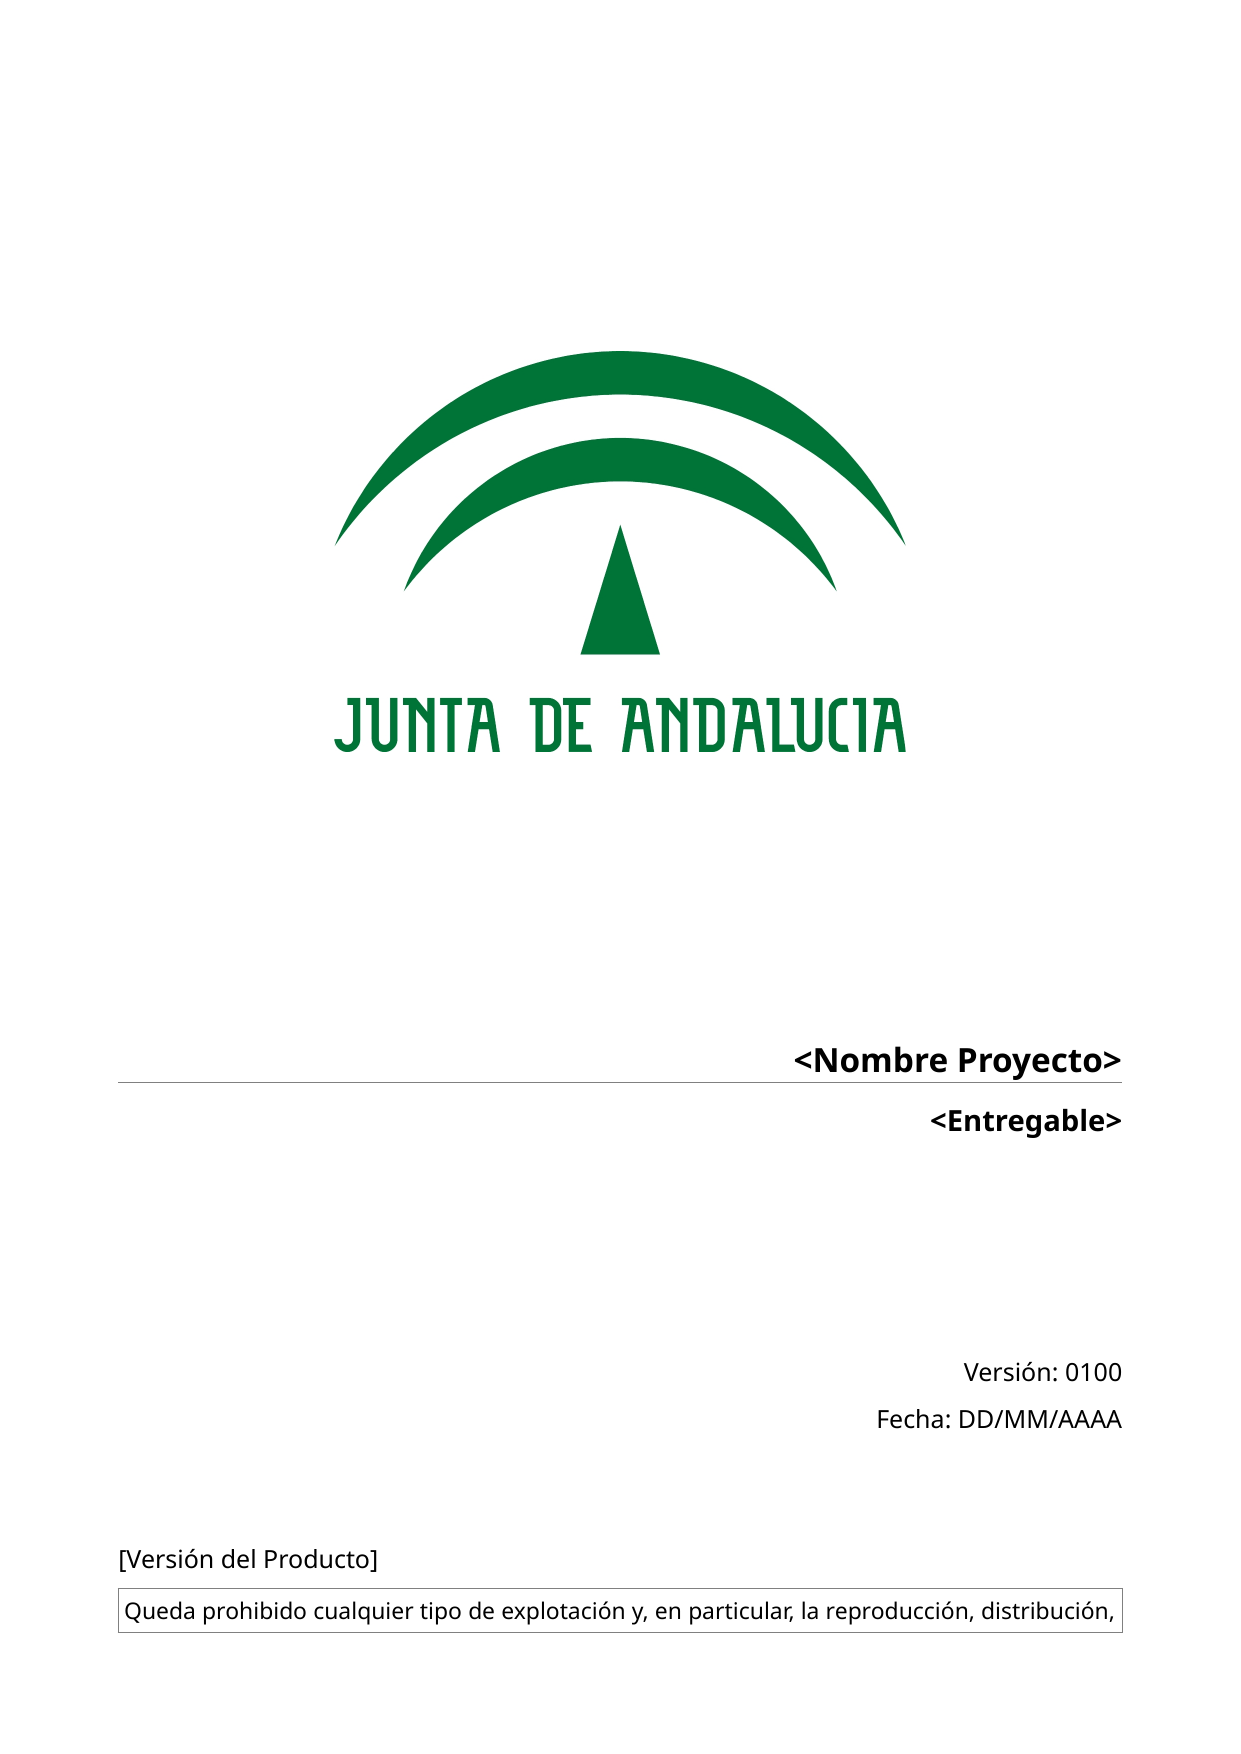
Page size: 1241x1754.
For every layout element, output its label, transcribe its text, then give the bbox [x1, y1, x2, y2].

text [Versión del Producto] [118, 1541, 1122, 1575]
text <Nombre Proyecto> [118, 1036, 1122, 1082]
title <Entregable> [118, 1101, 1122, 1140]
picture [334, 351, 906, 752]
text Fecha: DD/MM/AAAA [118, 1402, 1122, 1436]
text Versión: 0100 [118, 1355, 1122, 1389]
table_header Queda prohibido cualquier tipo de explotación y, en particular, la reproducción, distribución, [119, 1589, 1122, 1632]
